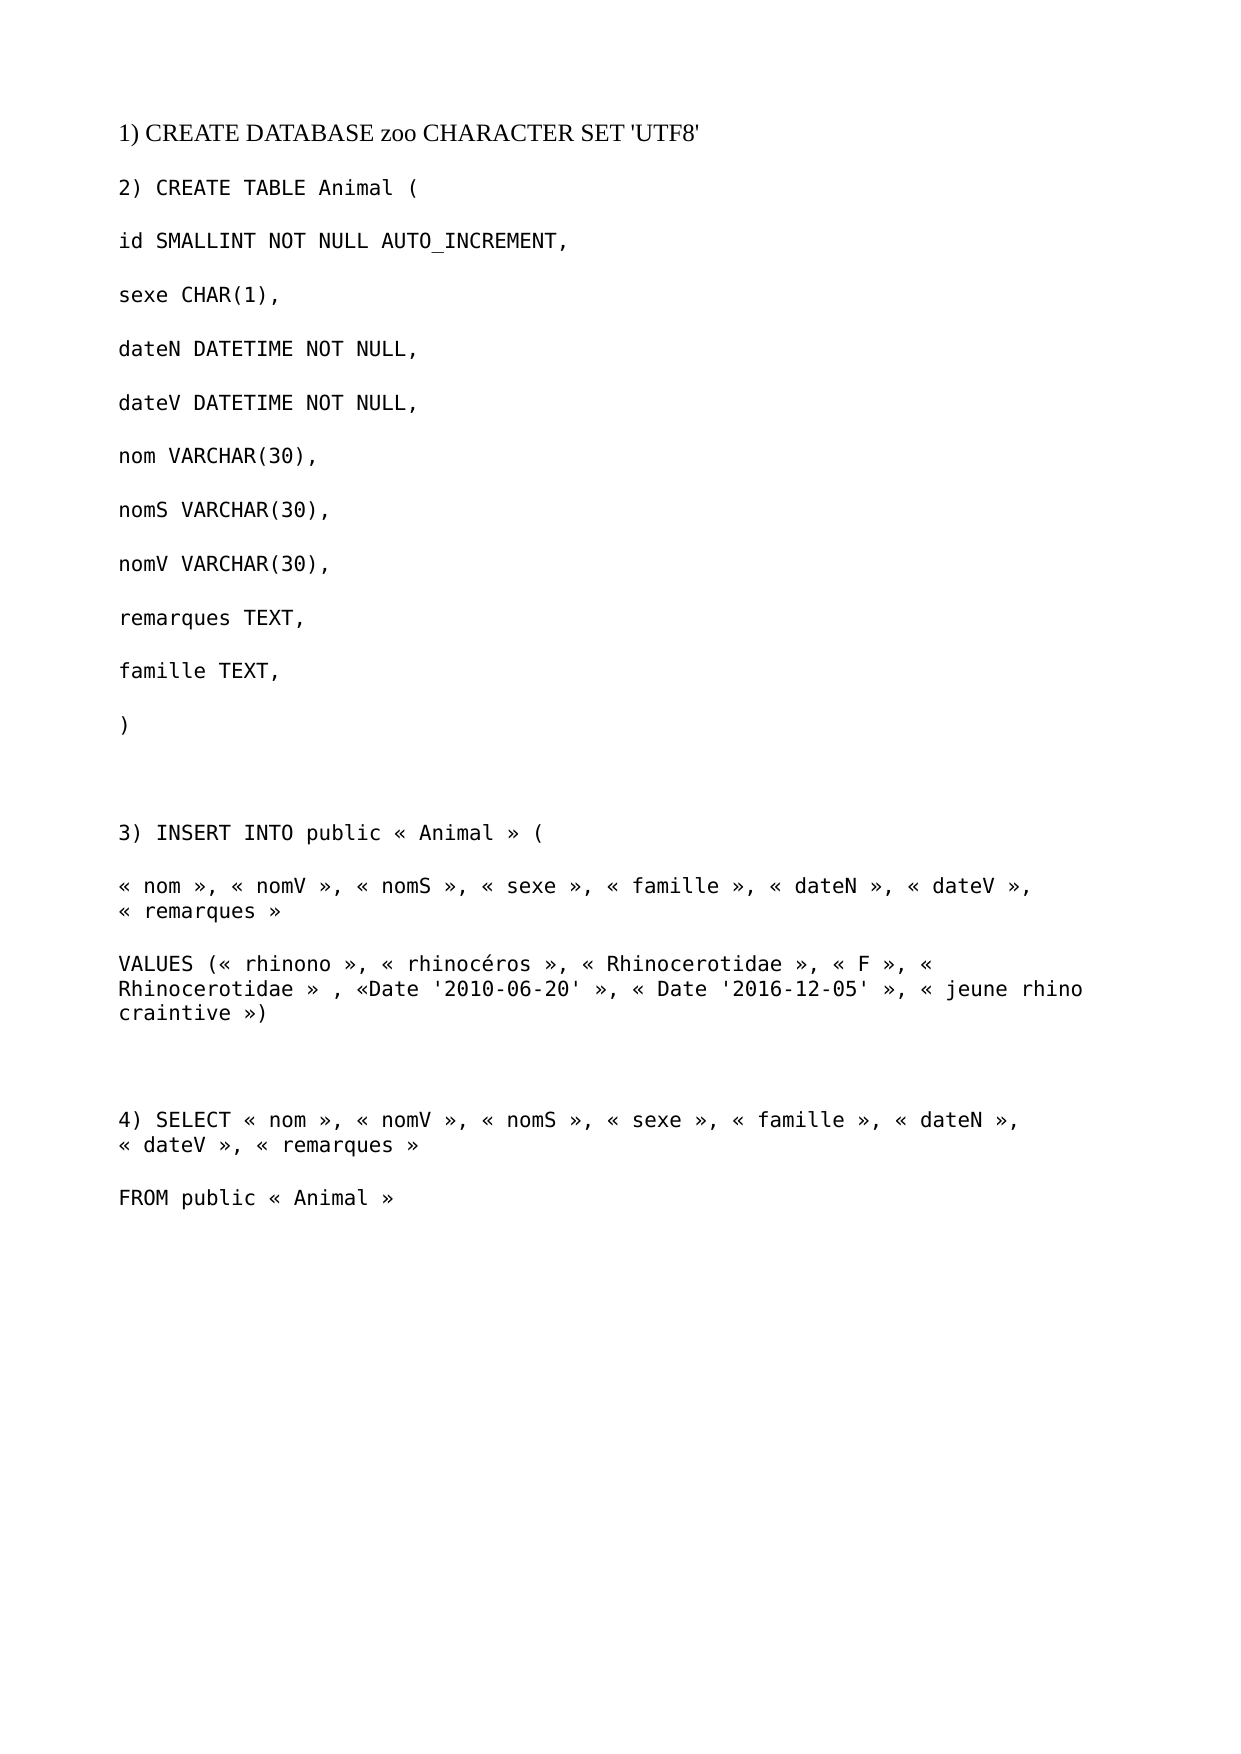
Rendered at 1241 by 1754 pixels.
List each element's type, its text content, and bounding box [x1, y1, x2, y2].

text 2) CREATE TABLE Animal ( [118, 176, 1122, 200]
text nomV VARCHAR(30), [118, 552, 1122, 576]
text dateV DATETIME NOT NULL, [118, 391, 1122, 415]
text 3) INSERT INTO public « Animal » ( [118, 821, 1122, 845]
text VALUES (« rhinono », « rhinocéros », « Rhinocerotidae », « F », « Rhinocerotidae » , «Date '2010-06-20' », « Date '2016-12-05' », « jeune rhino craintive ») [118, 952, 1122, 1025]
text 4) SELECT « nom », « nomV », « nomS », « sexe », « famille », « dateN », « dateV », « remarques » [118, 1108, 1122, 1157]
text ) [118, 713, 1122, 737]
text id SMALLINT NOT NULL AUTO_INCREMENT, [118, 229, 1122, 254]
text dateN DATETIME NOT NULL, [118, 337, 1122, 361]
text FROM public « Animal » [118, 1186, 1122, 1211]
text « nom », « nomV », « nomS », « sexe », « famille », « dateN », « dateV », « remarques » [118, 874, 1122, 923]
text sexe CHAR(1), [118, 283, 1122, 307]
text famille TEXT, [118, 659, 1122, 684]
text remarques TEXT, [118, 606, 1122, 630]
text nom VARCHAR(30), [118, 444, 1122, 469]
text nomS VARCHAR(30), [118, 498, 1122, 522]
text 1) CREATE DATABASE zoo CHARACTER SET 'UTF8' [118, 118, 1122, 147]
